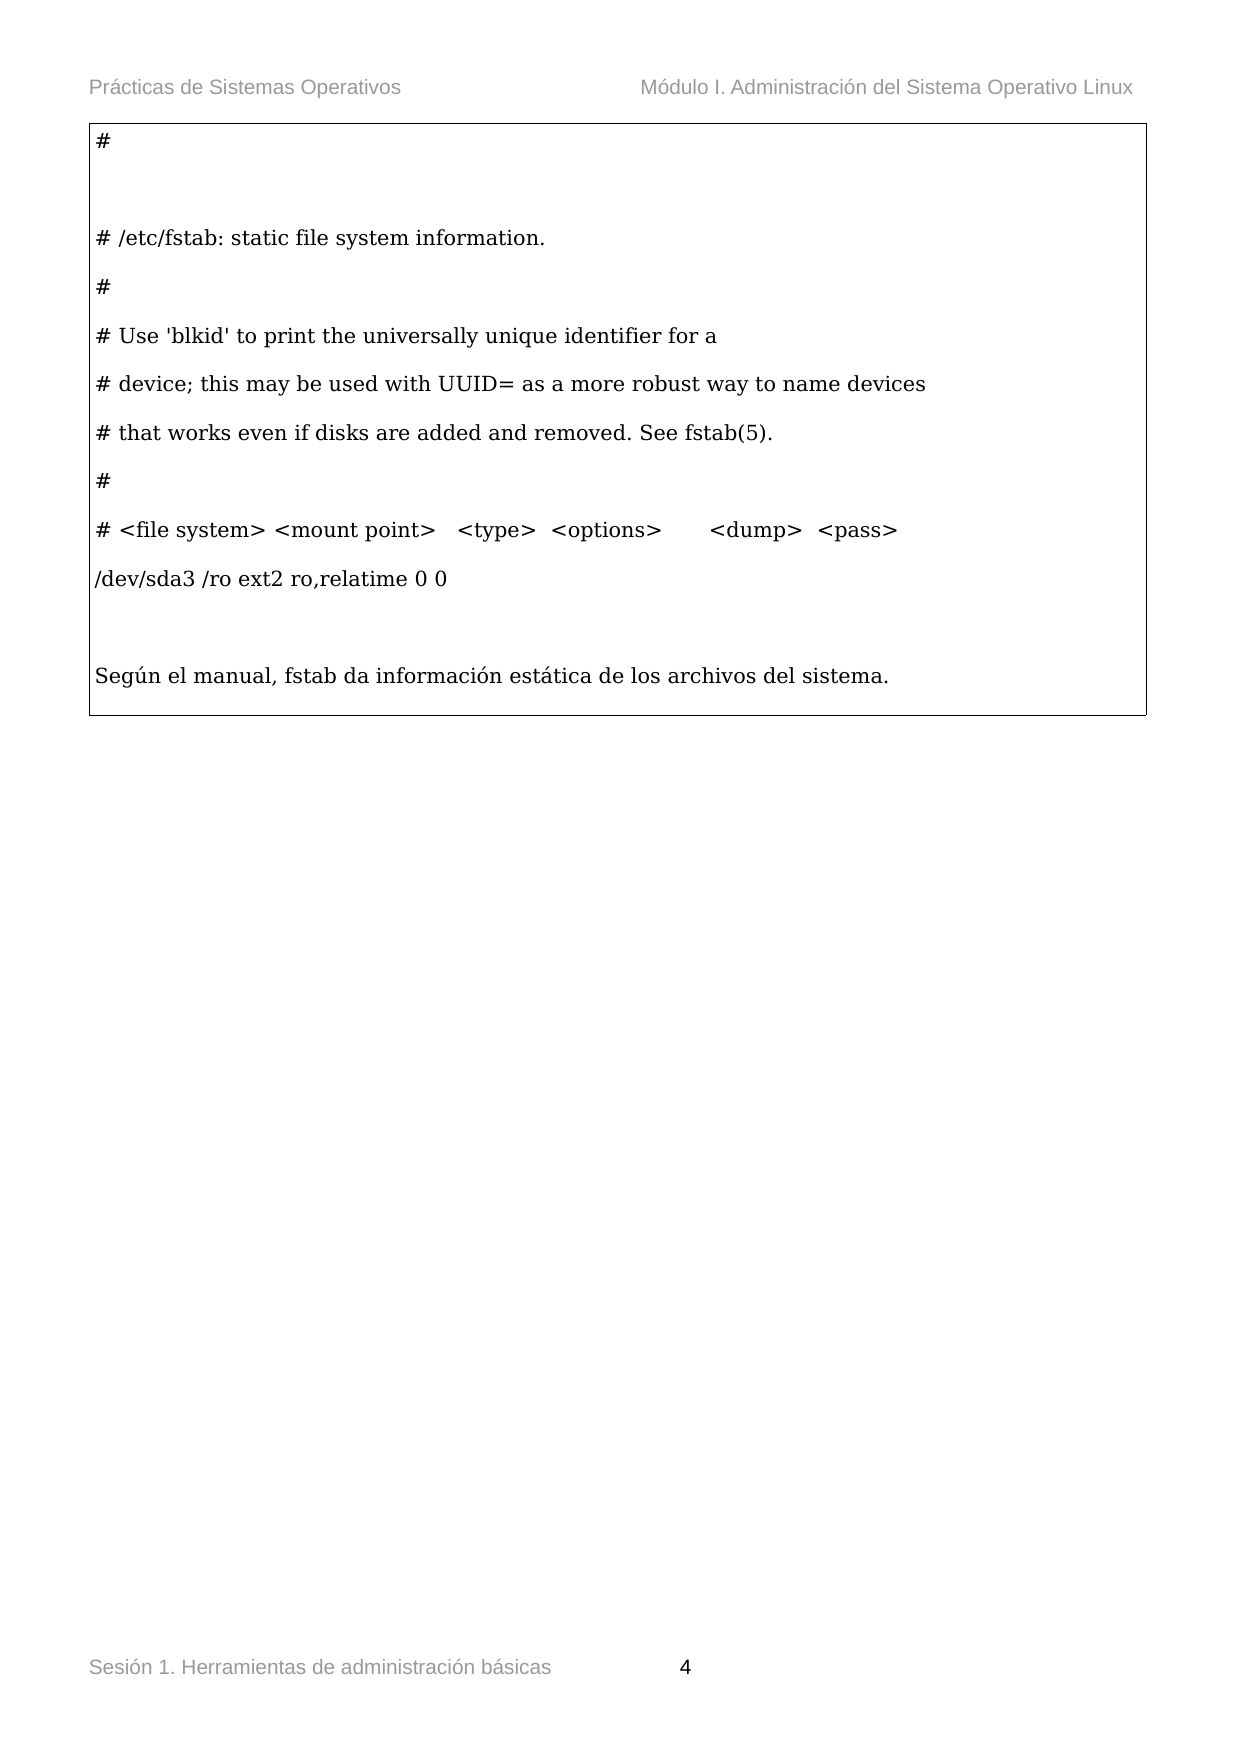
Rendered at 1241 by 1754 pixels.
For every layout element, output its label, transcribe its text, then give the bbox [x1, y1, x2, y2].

table_header # # /etc/fstab: static file system information. # # Use 'blkid' to print the universally unique identifier for a # device; this may be used with UUID= as a more robust way to name devices # that works even if disks are added and removed. See fstab(5). # # <file system> <mount point> <type> <options> <dump> <pass> /dev/sda3 /ro ext2 ro,relatime 0 0 Según el manual, fstab da información estática de los archivos del sistema. [90, 124, 1146, 715]
